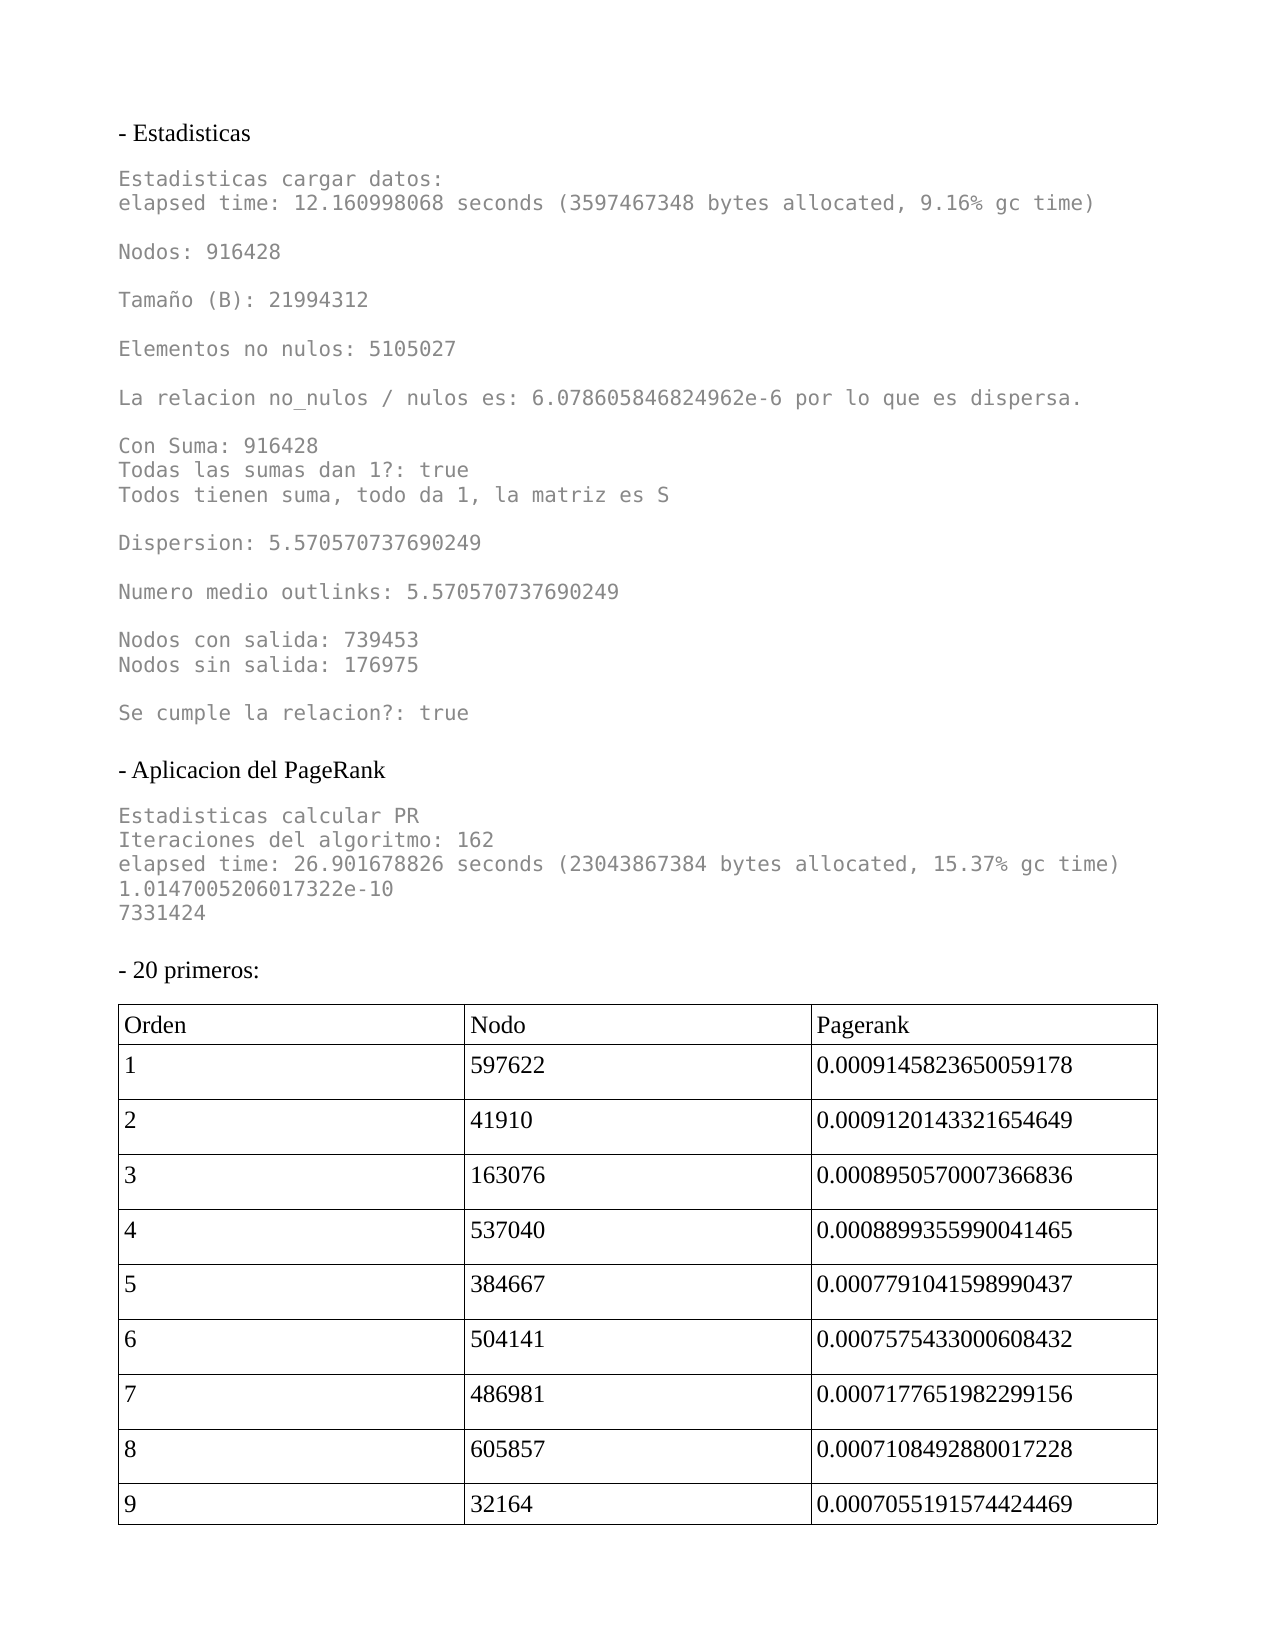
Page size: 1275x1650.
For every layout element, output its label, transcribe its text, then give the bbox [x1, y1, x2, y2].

table_cell 0.0009145823650059178 [812, 1045, 1157, 1099]
table_cell 0.0008899355990041465 [812, 1210, 1157, 1264]
text Se cumple la relacion?: true [118, 701, 1157, 725]
table_cell 0.0007791041598990437 [812, 1265, 1157, 1319]
table_cell 0.0009120143321654649 [812, 1100, 1157, 1154]
text - Estadisticas [118, 118, 1157, 147]
text Dispersion: 5.570570737690249 [118, 531, 1157, 556]
text Tamaño (B): 21994312 [118, 288, 1157, 313]
text Con Suma: 916428 [118, 434, 1157, 458]
table_cell 5 [119, 1265, 464, 1319]
text Nodos con salida: 739453 [118, 628, 1157, 653]
table_cell 504141 [465, 1320, 811, 1373]
table_header Pagerank [812, 1005, 1157, 1044]
text Numero medio outlinks: 5.570570737690249 [118, 580, 1157, 604]
text Estadisticas calcular PR [118, 804, 1157, 828]
table_cell 9 [119, 1484, 464, 1524]
text Todas las sumas dan 1?: true [118, 458, 1157, 483]
text La relacion no_nulos / nulos es: 6.078605846824962e-6 por lo que es dispersa. [118, 386, 1157, 410]
table_cell 32164 [465, 1484, 811, 1524]
text 1.0147005206017322e-10 [118, 877, 1157, 901]
table_cell 4 [119, 1210, 464, 1264]
table_cell 8 [119, 1430, 464, 1483]
text 7331424 [118, 901, 1157, 925]
text Iteraciones del algoritmo: 162 [118, 828, 1157, 852]
text Elementos no nulos: 5105027 [118, 337, 1157, 361]
table_cell 41910 [465, 1100, 811, 1154]
text Todos tienen suma, todo da 1, la matriz es S [118, 483, 1157, 507]
table_cell 537040 [465, 1210, 811, 1264]
table_cell 0.0008950570007366836 [812, 1155, 1157, 1209]
text Nodos: 916428 [118, 240, 1157, 264]
table_cell 0.0007055191574424469 [812, 1484, 1157, 1524]
text - 20 primeros: [118, 955, 1157, 983]
text elapsed time: 26.901678826 seconds (23043867384 bytes allocated, 15.37% gc time) [118, 852, 1157, 877]
text Nodos sin salida: 176975 [118, 653, 1157, 677]
table_cell 3 [119, 1155, 464, 1209]
text - Aplicacion del PageRank [118, 755, 1157, 784]
text elapsed time: 12.160998068 seconds (3597467348 bytes allocated, 9.16% gc time) [118, 191, 1157, 216]
table_cell 0.0007177651982299156 [812, 1375, 1157, 1428]
table_cell 384667 [465, 1265, 811, 1319]
table_header Orden [119, 1005, 464, 1044]
table_cell 486981 [465, 1375, 811, 1428]
table_cell 163076 [465, 1155, 811, 1209]
table_cell 2 [119, 1100, 464, 1154]
table_cell 605857 [465, 1430, 811, 1483]
table_cell 7 [119, 1375, 464, 1428]
text Estadisticas cargar datos: [118, 167, 1157, 191]
table_cell 597622 [465, 1045, 811, 1099]
table_cell 1 [119, 1045, 464, 1099]
table_cell 0.0007108492880017228 [812, 1430, 1157, 1483]
table_cell 0.0007575433000608432 [812, 1320, 1157, 1373]
table_cell 6 [119, 1320, 464, 1373]
table_header Nodo [465, 1005, 811, 1044]
